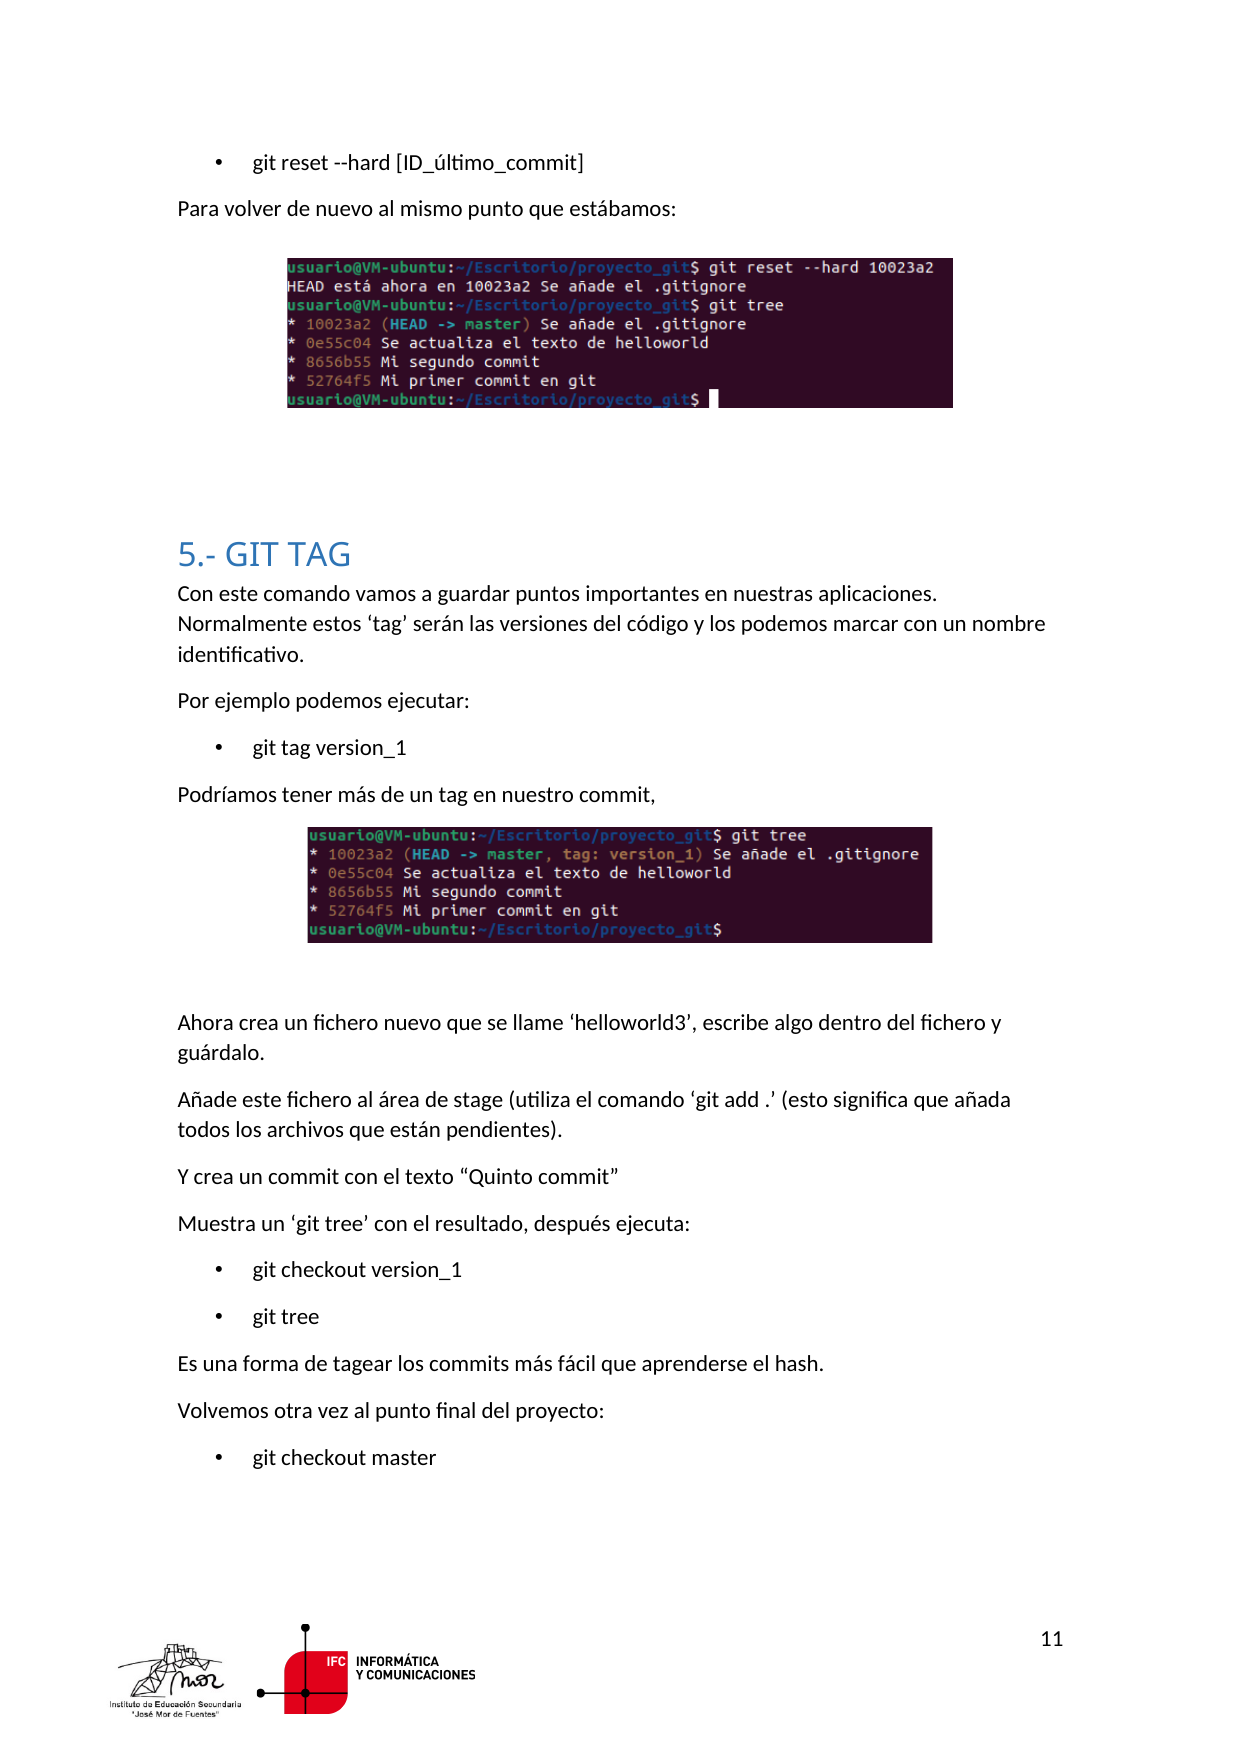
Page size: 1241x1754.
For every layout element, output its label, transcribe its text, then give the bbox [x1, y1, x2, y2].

list git checkout version_1 [215, 1256, 1063, 1284]
text Muestra un ‘git tree’ con el resultado, después ejecuta: [177, 1209, 1063, 1237]
text Añade este fichero al área de stage (utiliza el comando ‘git add .’ (esto significa que añada todos los archivos que están pendientes). [177, 1085, 1063, 1143]
list git tree [215, 1302, 1063, 1331]
list git checkout master [215, 1443, 1063, 1471]
text Podríamos tener más de un tag en nuestro commit, [177, 780, 1063, 808]
picture [287, 258, 953, 408]
text Volvemos otra vez al punto final del proyecto: [177, 1396, 1063, 1424]
picture [100, 1631, 249, 1736]
picture [256, 1624, 475, 1714]
text Para volver de nuevo al mismo punto que estábamos: [177, 194, 1063, 222]
text Por ejemplo podemos ejecutar: [177, 687, 1063, 715]
text Es una forma de tagear los commits más fácil que aprenderse el hash. [177, 1349, 1063, 1377]
picture [307, 827, 933, 943]
text Con este comando vamos a guardar puntos importantes en nuestras aplicaciones. Normalmente estos ‘tag’ serán las versiones del código y los podemos marcar con un nombre identificativo. [177, 579, 1063, 668]
subtitle 5.- GIT TAG [177, 530, 1063, 576]
text Ahora crea un fichero nuevo que se llame ‘helloworld3’, escribe algo dentro del fichero y guárdalo. [177, 1008, 1063, 1066]
text Y crea un commit con el texto “Quinto commit” [177, 1162, 1063, 1190]
list git reset --hard [ID_último_commit] [215, 148, 1063, 176]
list git tag version_1 [215, 733, 1063, 762]
